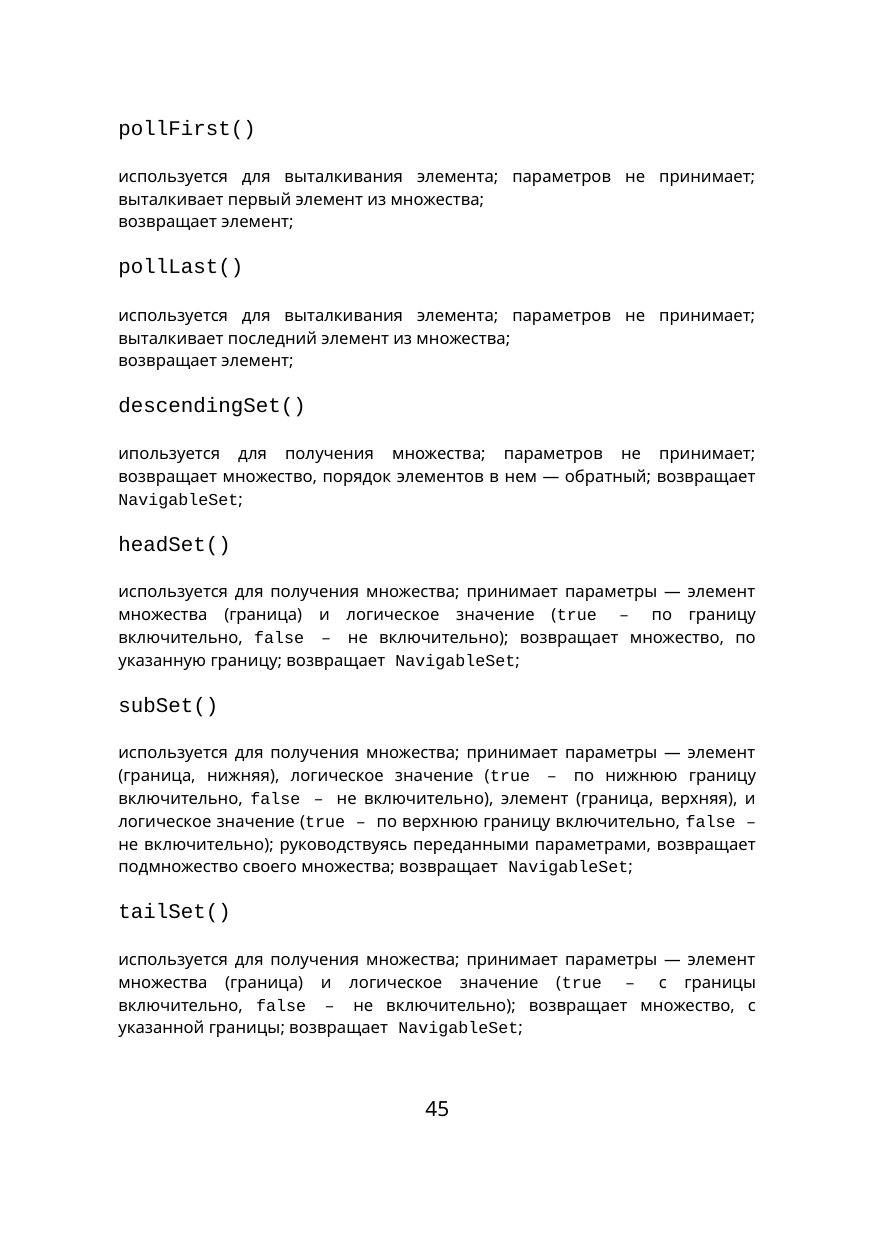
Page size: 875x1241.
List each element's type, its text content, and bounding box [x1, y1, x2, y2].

text descendingSet() [118, 395, 756, 419]
text tailSet() [118, 901, 756, 925]
text pollLast() [118, 256, 756, 280]
text ипользуется для получения множества; параметров не принимает; возвращает множество, порядок элементов в нем — обратный; возвращает NavigableSet; [118, 442, 756, 510]
text используется для получения множества; принимает параметры — элемент (граница, нижняя), логическое значение (true – по нижнюю границу включительно, false – не включительно), элемент (граница, верхняя), и логическое значение (true – по верхнюю границу включительно, false – не включительно); руководствуясь переданными параметрами, возвращает подмножество своего множества; возвращает NavigableSet; [118, 741, 756, 878]
text используется для выталкивания элемента; параметров не принимает; выталкивает последний элемент из множества; [118, 303, 756, 349]
text subSet() [118, 695, 756, 718]
text используется для выталкивания элемента; параметров не принимает; выталкивает первый элемент из множества; [118, 164, 756, 210]
text pollFirst() [118, 118, 756, 142]
text возвращает элемент; [118, 349, 756, 372]
text используется для получения множества; принимает параметры — элемент множества (граница) и логическое значение (true – по границу включительно, false – не включительно); возвращает множество, по указанную границу; возвращает NavigableSet; [118, 580, 756, 671]
text используется для получения множества; принимает параметры — элемент множества (граница) и логическое значение (true – с границы включительно, false – не включительно); возвращает множество, с указанной границы; возвращает NavigableSet; [118, 948, 756, 1039]
text headSet() [118, 534, 756, 557]
text возвращает элемент; [118, 210, 756, 233]
